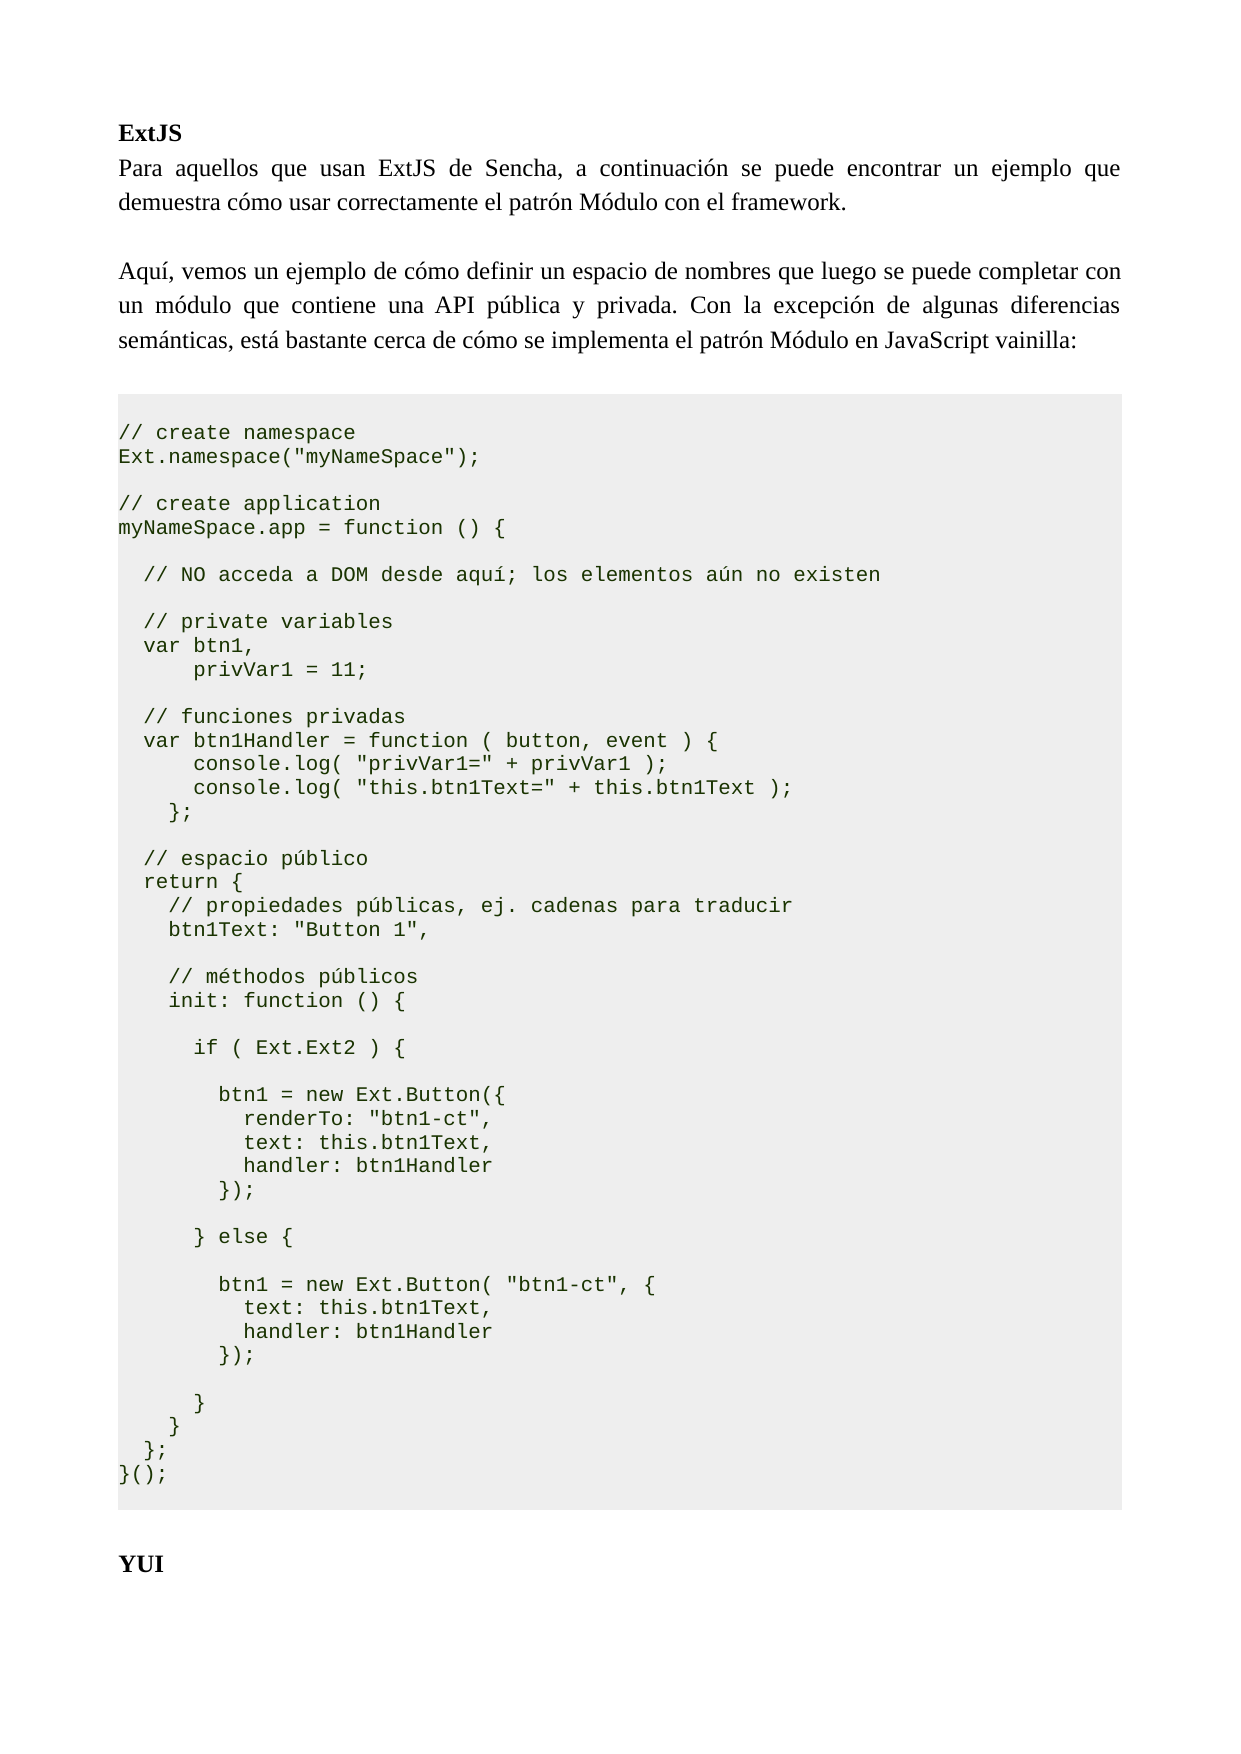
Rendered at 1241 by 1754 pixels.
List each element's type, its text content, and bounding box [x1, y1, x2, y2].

text console.log( "this.btn1Text=" + this.btn1Text ); [118, 777, 1122, 801]
text // funciones privadas [118, 706, 1122, 730]
text init: function () { [118, 990, 1122, 1013]
text Aquí, vemos un ejemplo de cómo definir un espacio de nombres que luego se puede completar con un módulo que contiene una API pública y privada. Con la excepción de algunas diferencias semánticas, está bastante cerca de cómo se implementa el patrón Módulo en JavaScript vainilla: [118, 222, 1122, 354]
text text: this.btn1Text, [118, 1297, 1122, 1321]
text } else { [118, 1226, 1122, 1250]
text }; [118, 1439, 1122, 1463]
text }; [118, 801, 1122, 824]
text myNameSpace.app = function () { [118, 517, 1122, 541]
text ExtJS Para aquellos que usan ExtJS de Sencha, a continuación se puede encontrar un ejemplo que demuestra cómo usar correctamente el patrón Módulo con el framework. [118, 118, 1122, 216]
text var btn1Handler = function ( button, event ) { [118, 730, 1122, 753]
text // NO acceda a DOM desde aquí; los elementos aún no existen [118, 564, 1122, 588]
text // create namespace [118, 422, 1122, 446]
text text: this.btn1Text, [118, 1132, 1122, 1155]
text } [118, 1392, 1122, 1415]
text } [118, 1415, 1122, 1439]
text // create application [118, 493, 1122, 517]
text handler: btn1Handler [118, 1321, 1122, 1344]
text }(); [118, 1463, 1122, 1486]
text // private variables [118, 611, 1122, 635]
text // méthodos públicos [118, 966, 1122, 990]
text if ( Ext.Ext2 ) { [118, 1037, 1122, 1061]
text YUI [118, 1549, 1122, 1578]
text }); [118, 1179, 1122, 1203]
text return { [118, 872, 1122, 895]
text handler: btn1Handler [118, 1155, 1122, 1179]
text console.log( "privVar1=" + privVar1 ); [118, 753, 1122, 777]
text privVar1 = 11; [118, 659, 1122, 682]
text var btn1, [118, 635, 1122, 659]
text btn1 = new Ext.Button( "btn1-ct", { [118, 1273, 1122, 1297]
text btn1Text: "Button 1", [118, 919, 1122, 942]
text btn1 = new Ext.Button({ [118, 1084, 1122, 1108]
text Ext.namespace("myNameSpace"); [118, 446, 1122, 469]
text }); [118, 1344, 1122, 1368]
text // espacio público [118, 848, 1122, 872]
text // propiedades públicas, ej. cadenas para traducir [118, 895, 1122, 919]
text renderTo: "btn1-ct", [118, 1108, 1122, 1132]
